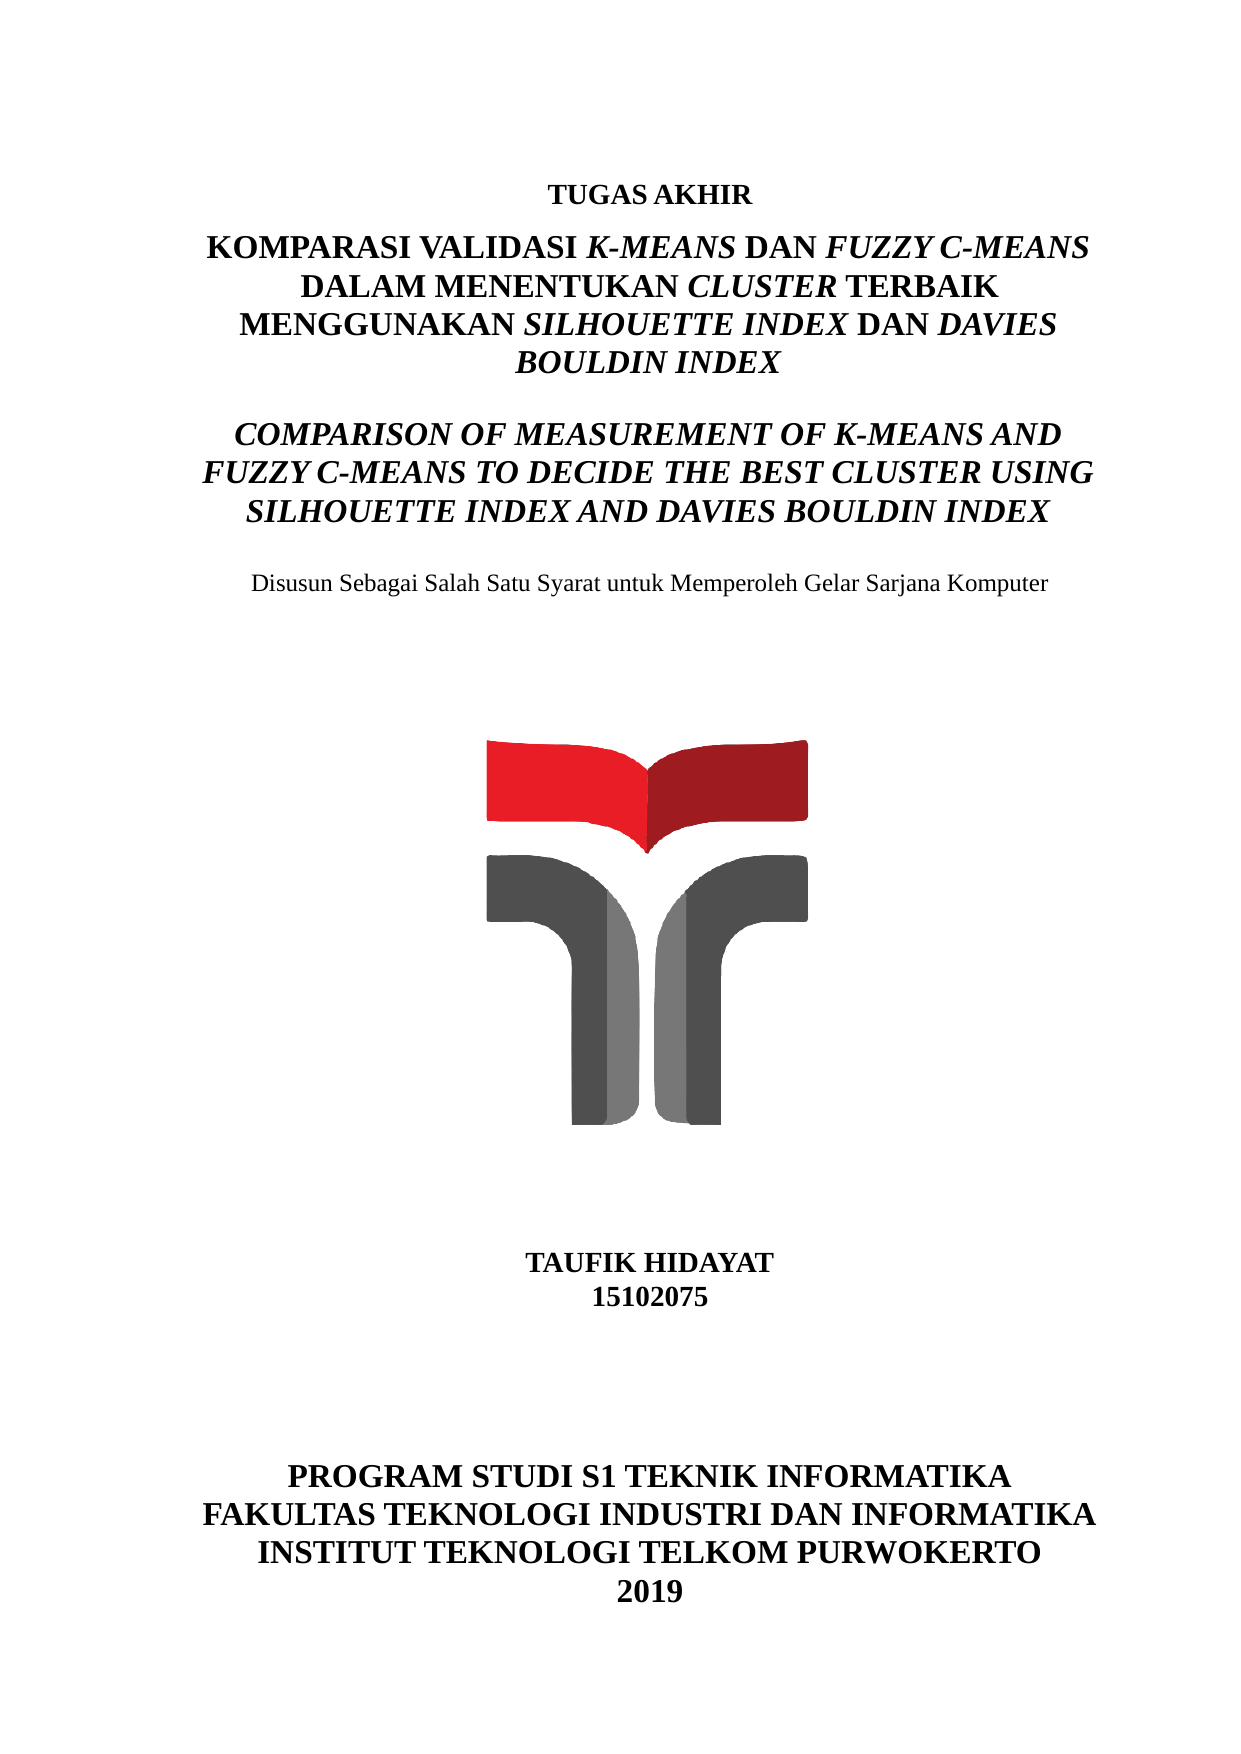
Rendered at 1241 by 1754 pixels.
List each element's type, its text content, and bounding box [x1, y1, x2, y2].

text 15102075 [177, 1279, 1122, 1312]
text KOMPARASI VALIDASI K-MEANS DAN FUZZY C-MEANS DALAM MENENTUKAN CLUSTER TERBAIK MENGGUNAKAN SILHOUETTE INDEX DAN DAVIES BOULDIN INDEX [177, 227, 1122, 381]
text FAKULTAS TEKNOLOGI INDUSTRI DAN INFORMATIKA [177, 1494, 1122, 1533]
text COMPARISON OF MEASUREMENT OF K-MEANS AND FUZZY C-MEANS TO DECIDE THE BEST CLUSTER USING SILHOUETTE INDEX AND DAVIES BOULDIN INDEX [177, 414, 1122, 529]
text TAUFIK HIDAYAT [177, 1245, 1122, 1279]
text TUGAS AKHIR [177, 177, 1122, 211]
text 2019 [177, 1571, 1122, 1609]
text Disusun Sebagai Salah Satu Syarat untuk Memperoleh Gelar Sarjana Komputer [177, 568, 1122, 597]
picture [486, 740, 813, 1130]
text PROGRAM STUDI S1 TEKNIK INFORMATIKA [177, 1456, 1122, 1494]
text INSTITUT TEKNOLOGI TELKOM PURWOKERTO [177, 1533, 1122, 1571]
